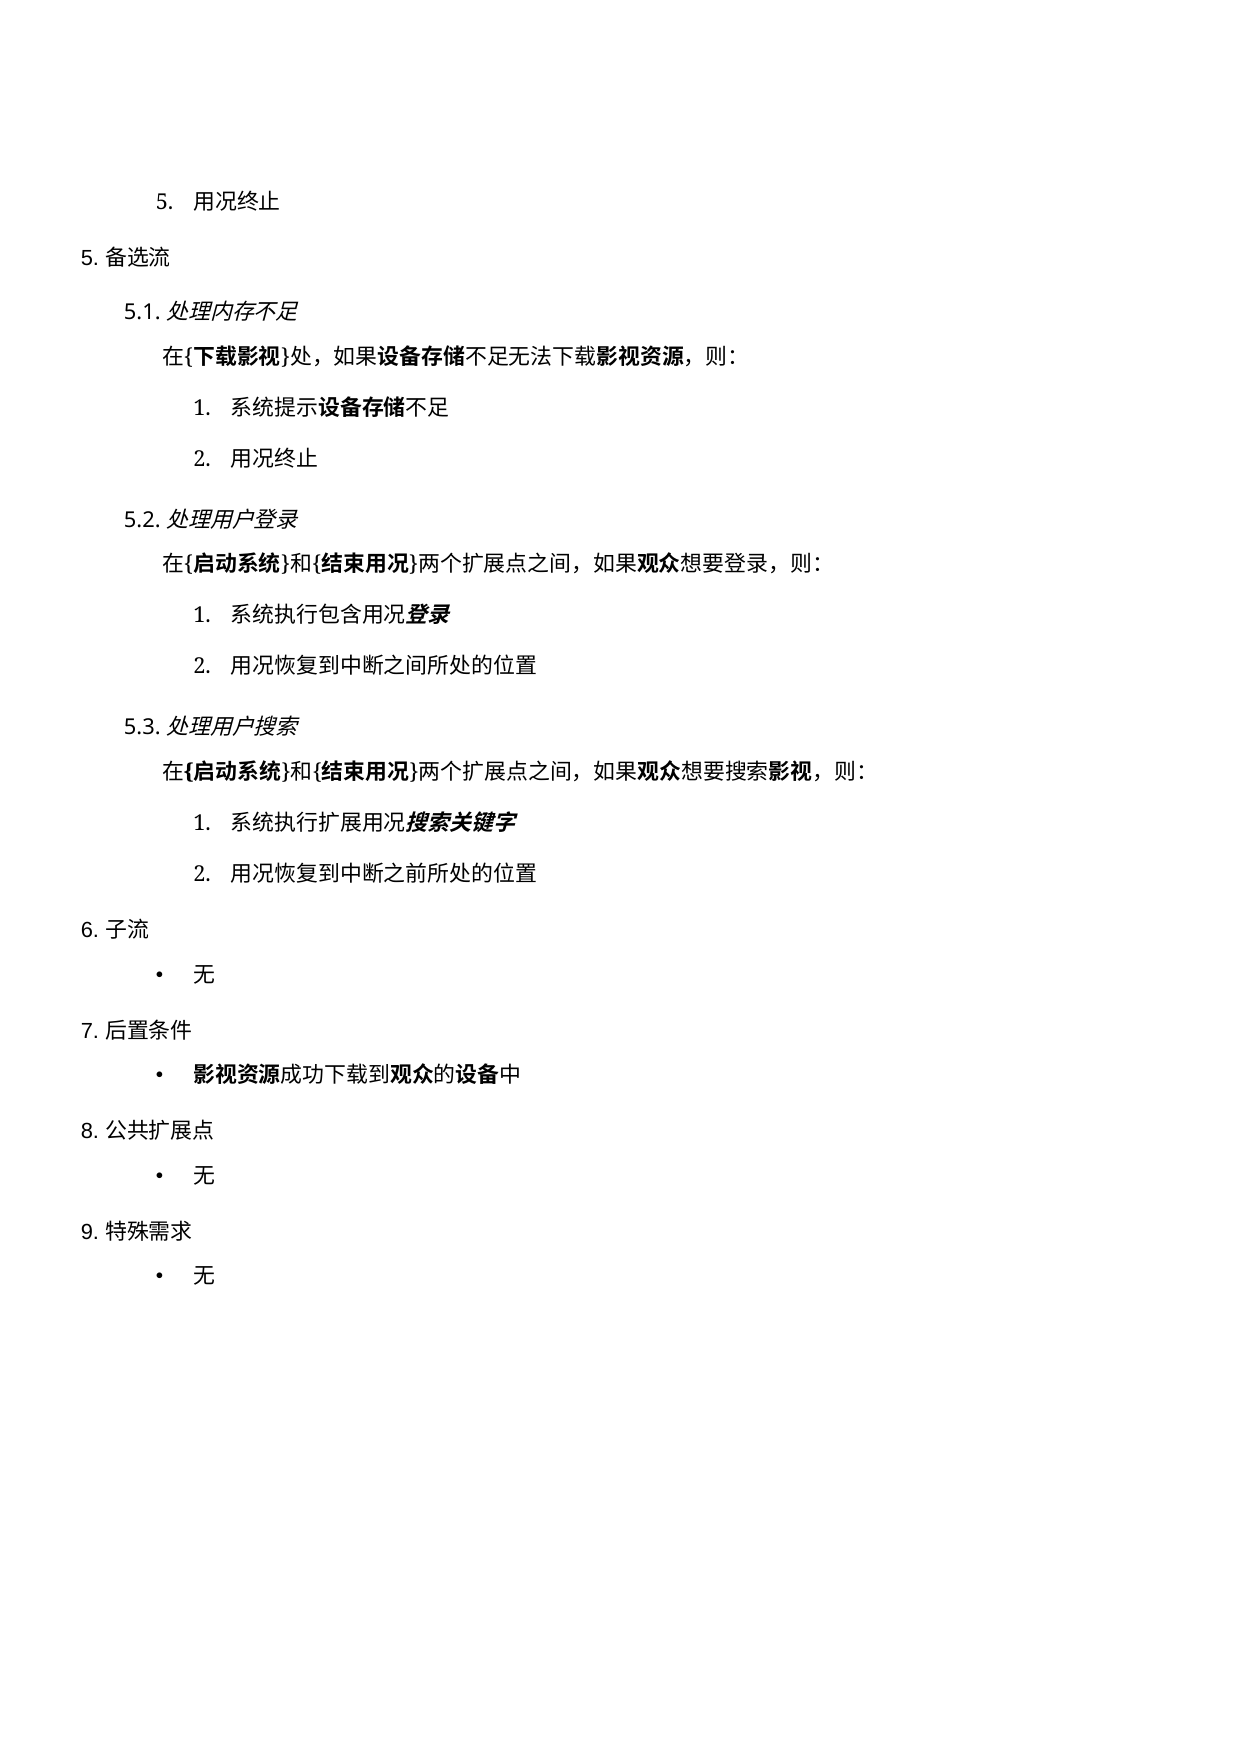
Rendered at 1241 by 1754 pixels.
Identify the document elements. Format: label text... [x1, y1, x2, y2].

subtitle 特殊需求 [81, 1214, 1122, 1246]
subtitle 后置条件 [81, 1013, 1122, 1044]
subtitle 备选流 [81, 240, 1122, 272]
subtitle 子流 [81, 912, 1122, 944]
list 用况终止 [193, 441, 1122, 473]
list 用况恢复到中断之间所处的位置 [193, 648, 1122, 680]
subtitle 公共扩展点 [81, 1113, 1122, 1145]
text 在{下载影视}处，如果设备存储不足无法下载影视资源，则： [118, 339, 1122, 371]
list 无 [156, 957, 1122, 988]
subtitle 处理用户搜索 [118, 709, 1122, 741]
list 影视资源成功下载到观众的设备中 [156, 1057, 1122, 1089]
list 无 [156, 1258, 1122, 1290]
list 用况恢复到中断之前所处的位置 [193, 856, 1122, 888]
list 用况终止 [156, 184, 1122, 216]
list 无 [156, 1158, 1122, 1189]
text 在{启动系统}和{结束用况}两个扩展点之间，如果观众想要搜索影视，则： [118, 754, 1122, 786]
text 在{启动系统}和{结束用况}两个扩展点之间，如果观众想要登录，则： [118, 546, 1122, 578]
list 系统执行扩展用况搜索关键字 [193, 805, 1122, 837]
list 系统执行包含用况登录 [193, 597, 1122, 629]
subtitle 处理用户登录 [118, 502, 1122, 534]
list 系统提示设备存储不足 [193, 390, 1122, 422]
subtitle 处理内存不足 [118, 294, 1122, 326]
